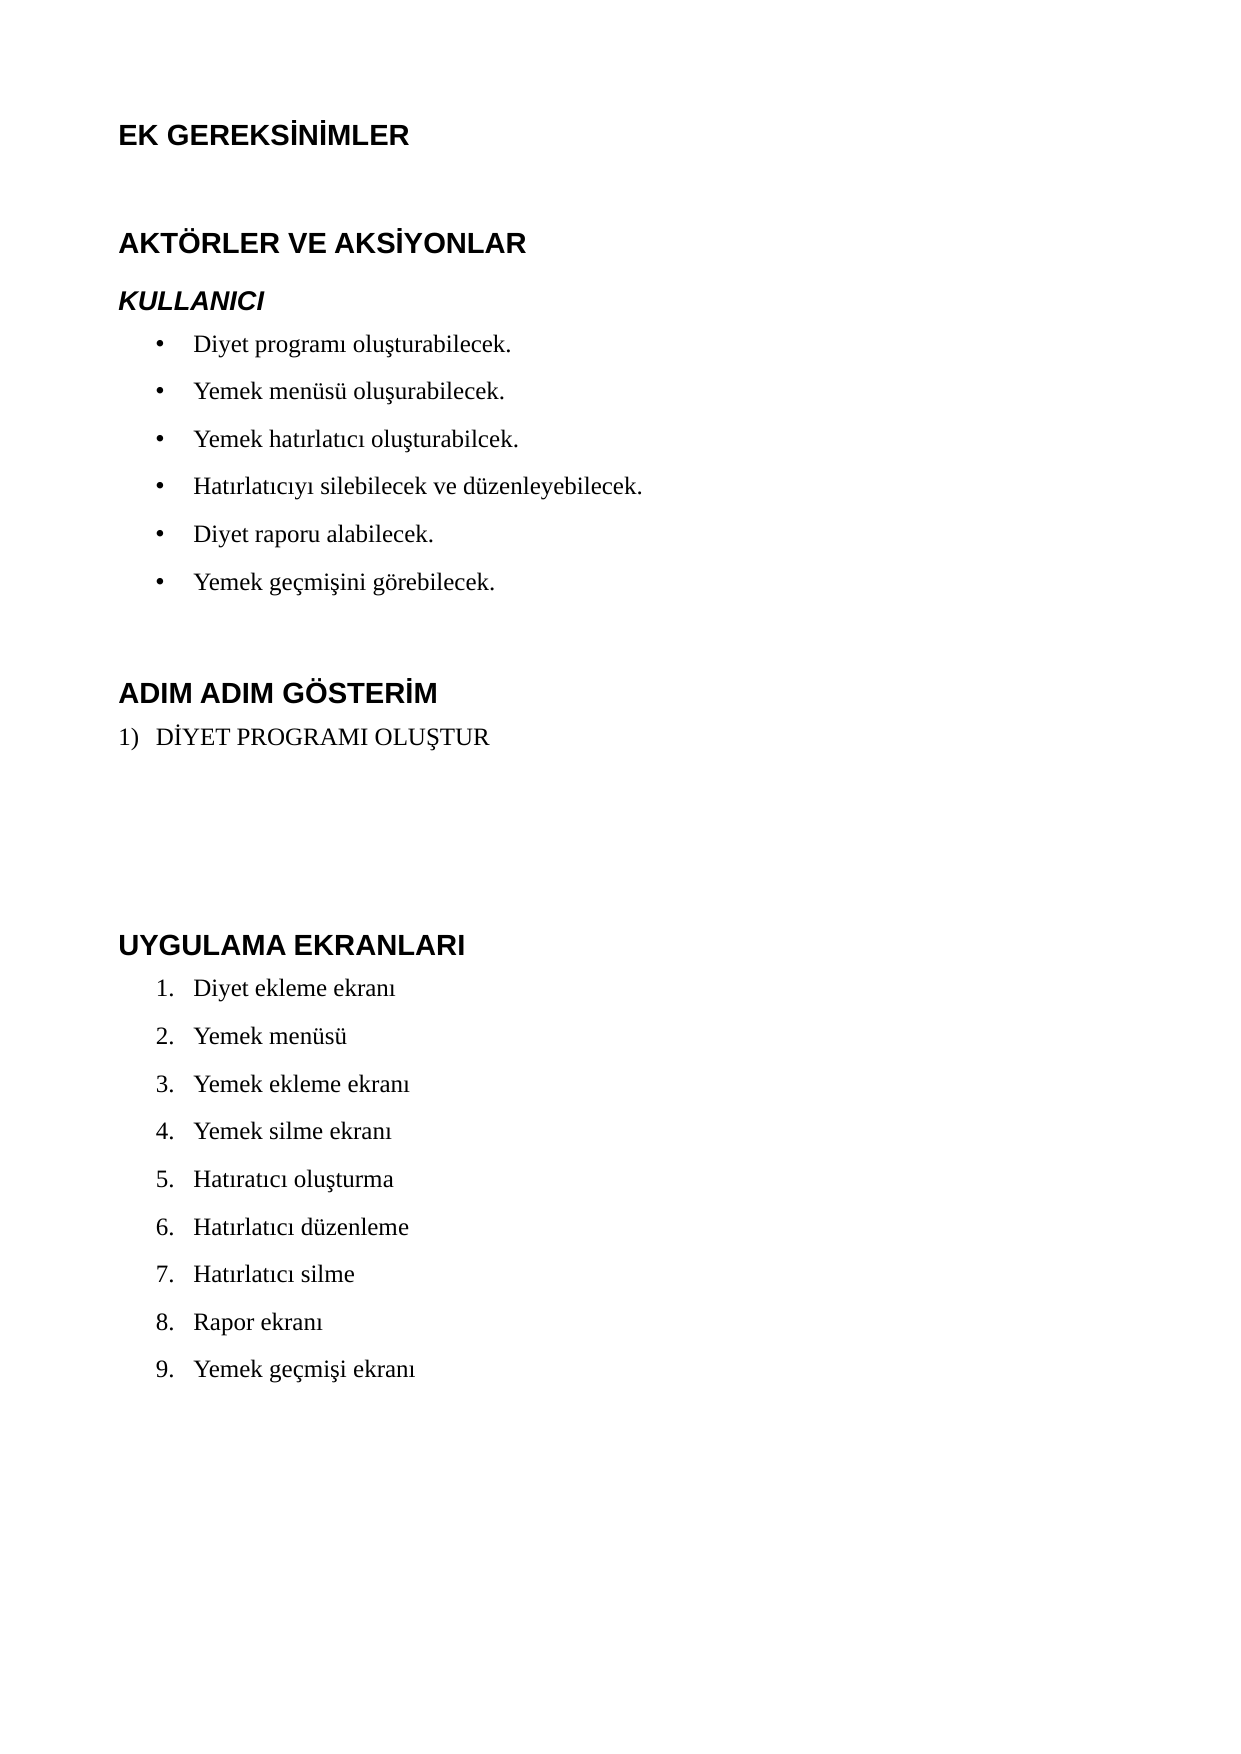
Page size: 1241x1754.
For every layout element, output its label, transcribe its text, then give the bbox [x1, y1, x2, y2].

list Diyet programı oluşturabilecek. [156, 329, 1122, 357]
list Yemek silme ekranı [156, 1116, 1122, 1145]
list Hatırlatıcı düzenleme [156, 1212, 1122, 1240]
list Yemek geçmişini görebilecek. [156, 567, 1122, 595]
list Diyet ekleme ekranı [156, 973, 1122, 1002]
subtitle AKTÖRLER VE AKSİYONLAR [118, 226, 1122, 260]
list Yemek ekleme ekranı [156, 1069, 1122, 1097]
list Hatırlatıcı silme [156, 1259, 1122, 1288]
list Yemek menüsü oluşurabilecek. [156, 376, 1122, 405]
list Diyet raporu alabilecek. [156, 519, 1122, 548]
subtitle EK GEREKSİNİMLER [118, 118, 1122, 152]
subtitle ADIM ADIM GÖSTERİM [118, 676, 1122, 710]
subtitle UYGULAMA EKRANLARI [118, 927, 1122, 961]
list Hatırlatıcıyı silebilecek ve düzenleyebilecek. [156, 471, 1122, 500]
list Hatıratıcı oluşturma [156, 1164, 1122, 1193]
list DİYET PROGRAMI OLUŞTUR [118, 722, 1122, 751]
list Yemek hatırlatıcı oluşturabilcek. [156, 424, 1122, 453]
list Rapor ekranı [156, 1307, 1122, 1336]
list Yemek menüsü [156, 1021, 1122, 1050]
subtitle KULLANICI [118, 285, 1122, 316]
list Yemek geçmişi ekranı [156, 1354, 1122, 1383]
